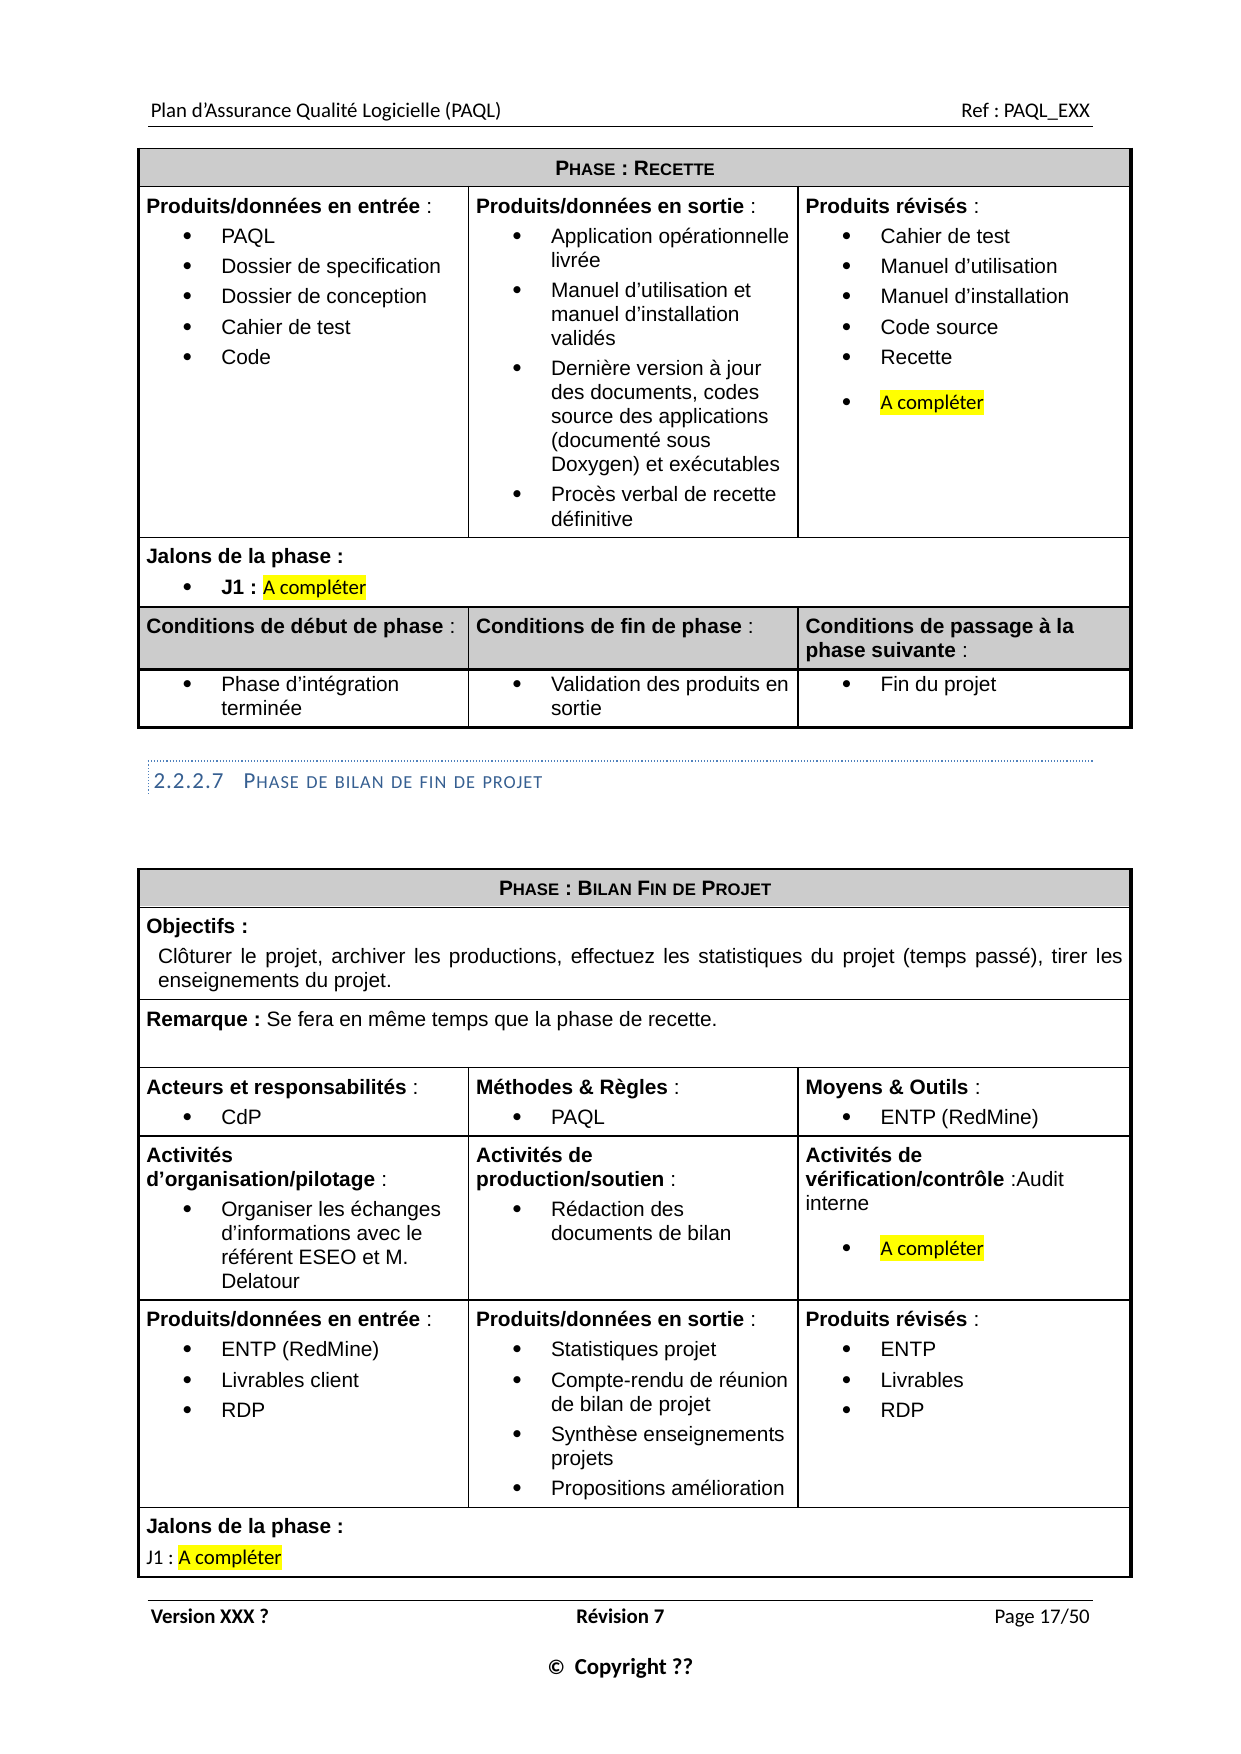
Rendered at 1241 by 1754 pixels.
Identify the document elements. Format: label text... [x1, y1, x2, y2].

table_cell Validation des produits en sortie [469, 671, 797, 726]
table_cell Produits révisés : Cahier de test Manuel d’utilisation Manuel d’installation Code source Recette A compléter [799, 187, 1129, 537]
table_cell Fin du projet [799, 671, 1129, 726]
table_cell Produits/données en sortie : Statistiques projet Compte-rendu de réunion de bilan de projet Synthèse enseignements projets Propositions amélioration [469, 1301, 797, 1506]
table_cell Activités de vérification/contrôle :Audit interne A compléter [799, 1137, 1129, 1299]
table_cell Activités de production/soutien : Rédaction des documents de bilan [469, 1137, 797, 1299]
table_header Phase : Bilan Fin de Projet [140, 870, 1129, 906]
table_cell Moyens & Outils : ENTP (RedMine) [799, 1068, 1129, 1135]
table_cell Conditions de passage à la phase suivante : [799, 608, 1129, 668]
table_cell Produits/données en sortie : Application opérationnelle livrée Manuel d’utilisation et manuel d’installation validés Dernière version à jour des documents, codes source des applications (documenté sous Doxygen) et exécutables Procès verbal de recette définitive [469, 187, 797, 537]
table_cell Produits révisés : ENTP Livrables RDP [799, 1301, 1129, 1506]
table_cell Produits/données en entrée : ENTP (RedMine) Livrables client RDP [140, 1301, 468, 1506]
table_cell Jalons de la phase : J1 : A compléter [140, 538, 1129, 606]
table_cell Activités d’organisation/pilotage : Organiser les échanges d’informations avec le référent ESEO et M. Delatour [140, 1137, 468, 1299]
table_cell Phase d’intégration terminée [140, 671, 468, 726]
table_cell Méthodes & Règles : PAQL [469, 1068, 797, 1135]
table_cell Produits/données en entrée : PAQL Dossier de specification Dossier de conception Cahier de test Code [140, 187, 468, 537]
table_cell Acteurs et responsabilités : CdP [140, 1068, 468, 1135]
table_cell Jalons de la phase : J1 : A compléter [140, 1508, 1129, 1576]
table_header Phase : Recette [140, 149, 1129, 186]
table_cell Objectifs : Clôturer le projet, archiver les productions, effectuez les statistiques du projet (temps passé), tirer les enseignements du projet. [140, 908, 1129, 998]
subtitle Phase de bilan de fin de projet [148, 760, 1093, 794]
table_cell Remarque : Se fera en même temps que la phase de recette. [140, 1000, 1129, 1067]
table_cell Conditions de fin de phase : [469, 608, 797, 668]
table_cell Conditions de début de phase : [140, 608, 468, 668]
